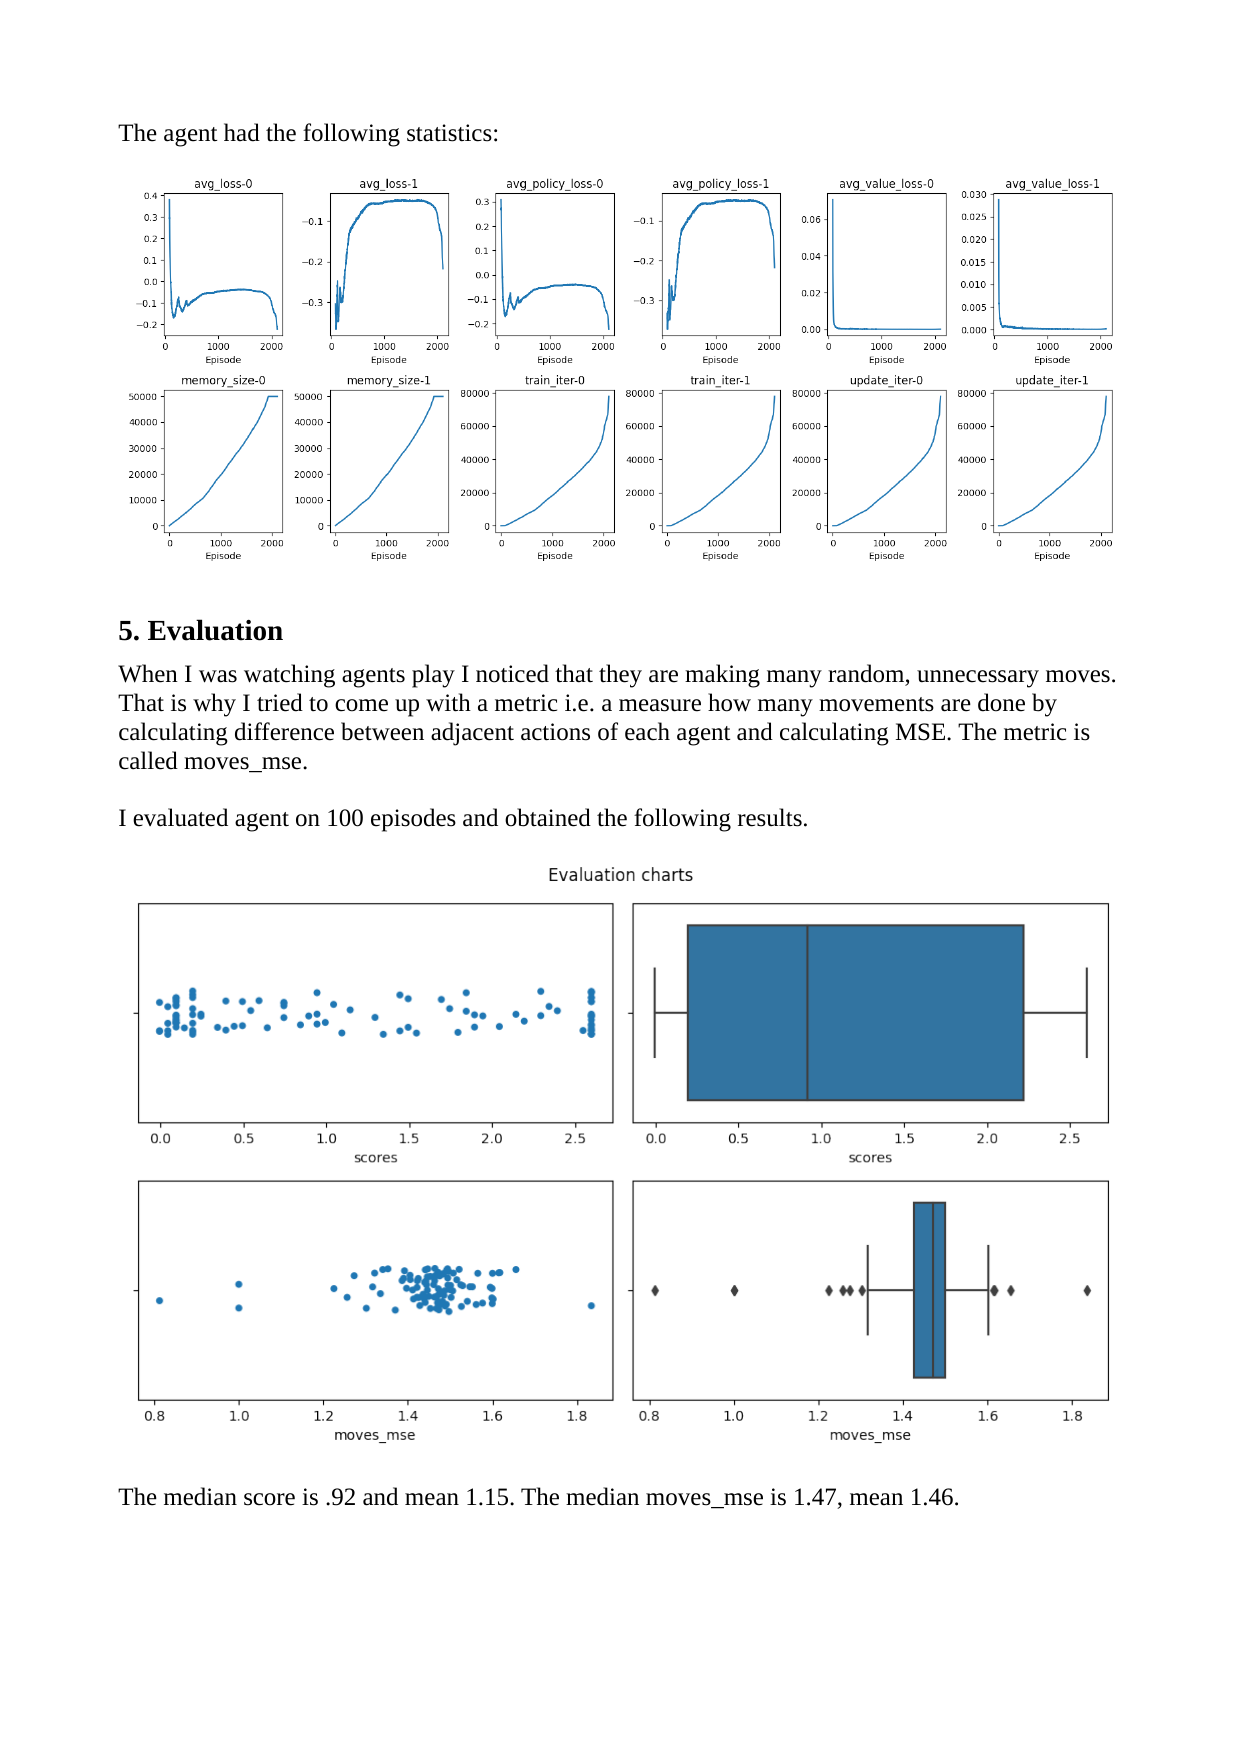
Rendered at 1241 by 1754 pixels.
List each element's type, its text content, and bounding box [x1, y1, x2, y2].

text I evaluated agent on 100 episodes and obtained the following results. [118, 803, 1122, 832]
text The agent had the following statistics: [118, 118, 1122, 147]
text When I was watching agents play I noticed that they are making many random, unnecessary moves. That is why I tried to come up with a metric i.e. a measure how many movements are done by calculating difference between adjacent actions of each agent and calculating MSE. The metric is called moves_mse. [118, 659, 1122, 774]
picture [118, 855, 1123, 1458]
picture [118, 168, 1123, 571]
text The median score is .92 and mean 1.15. The median moves_mse is 1.47, mean 1.46. [118, 1482, 1122, 1510]
subtitle 5. Evaluation [118, 613, 1122, 647]
